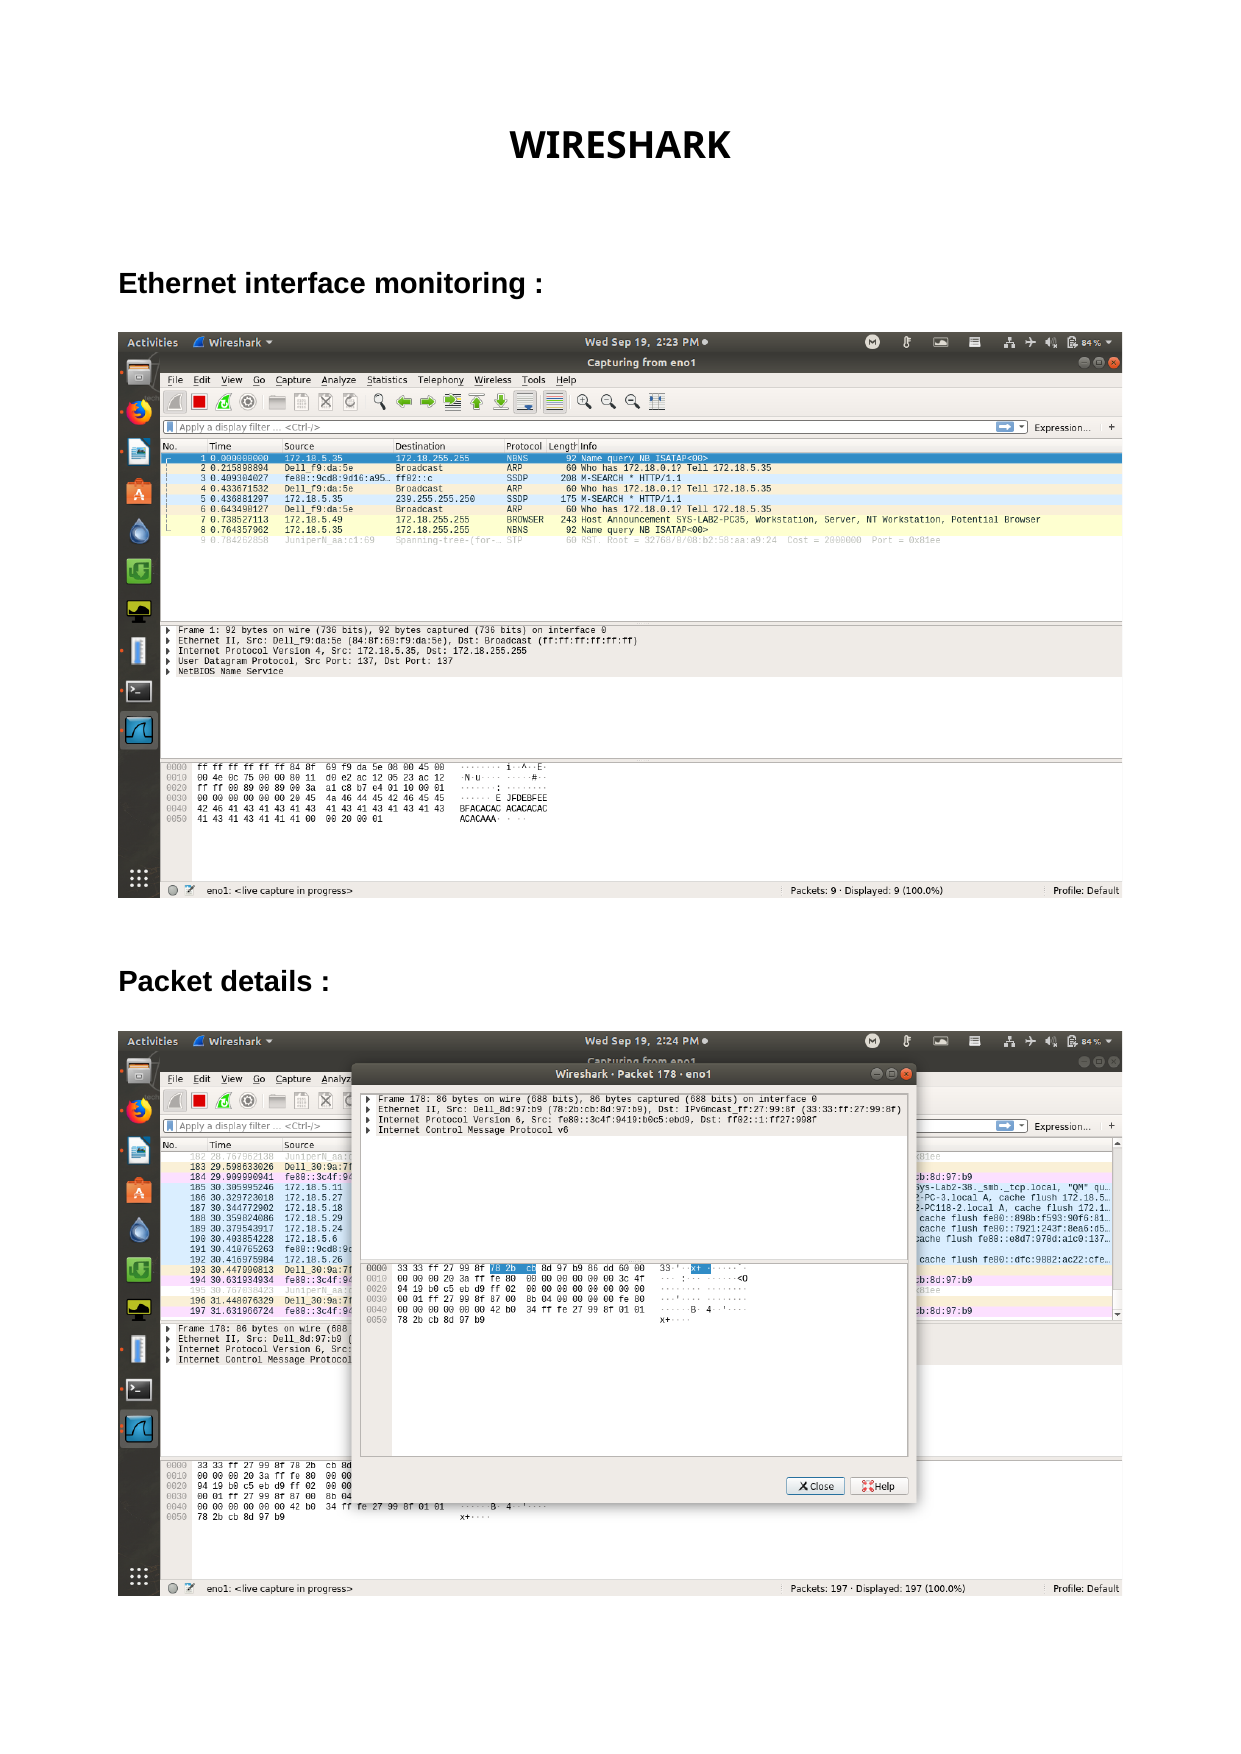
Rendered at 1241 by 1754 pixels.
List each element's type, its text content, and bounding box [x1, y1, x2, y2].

text Packet details : [118, 964, 1122, 998]
text Ethernet interface monitoring : [118, 266, 1122, 299]
picture [118, 1031, 1123, 1596]
picture [118, 332, 1123, 898]
